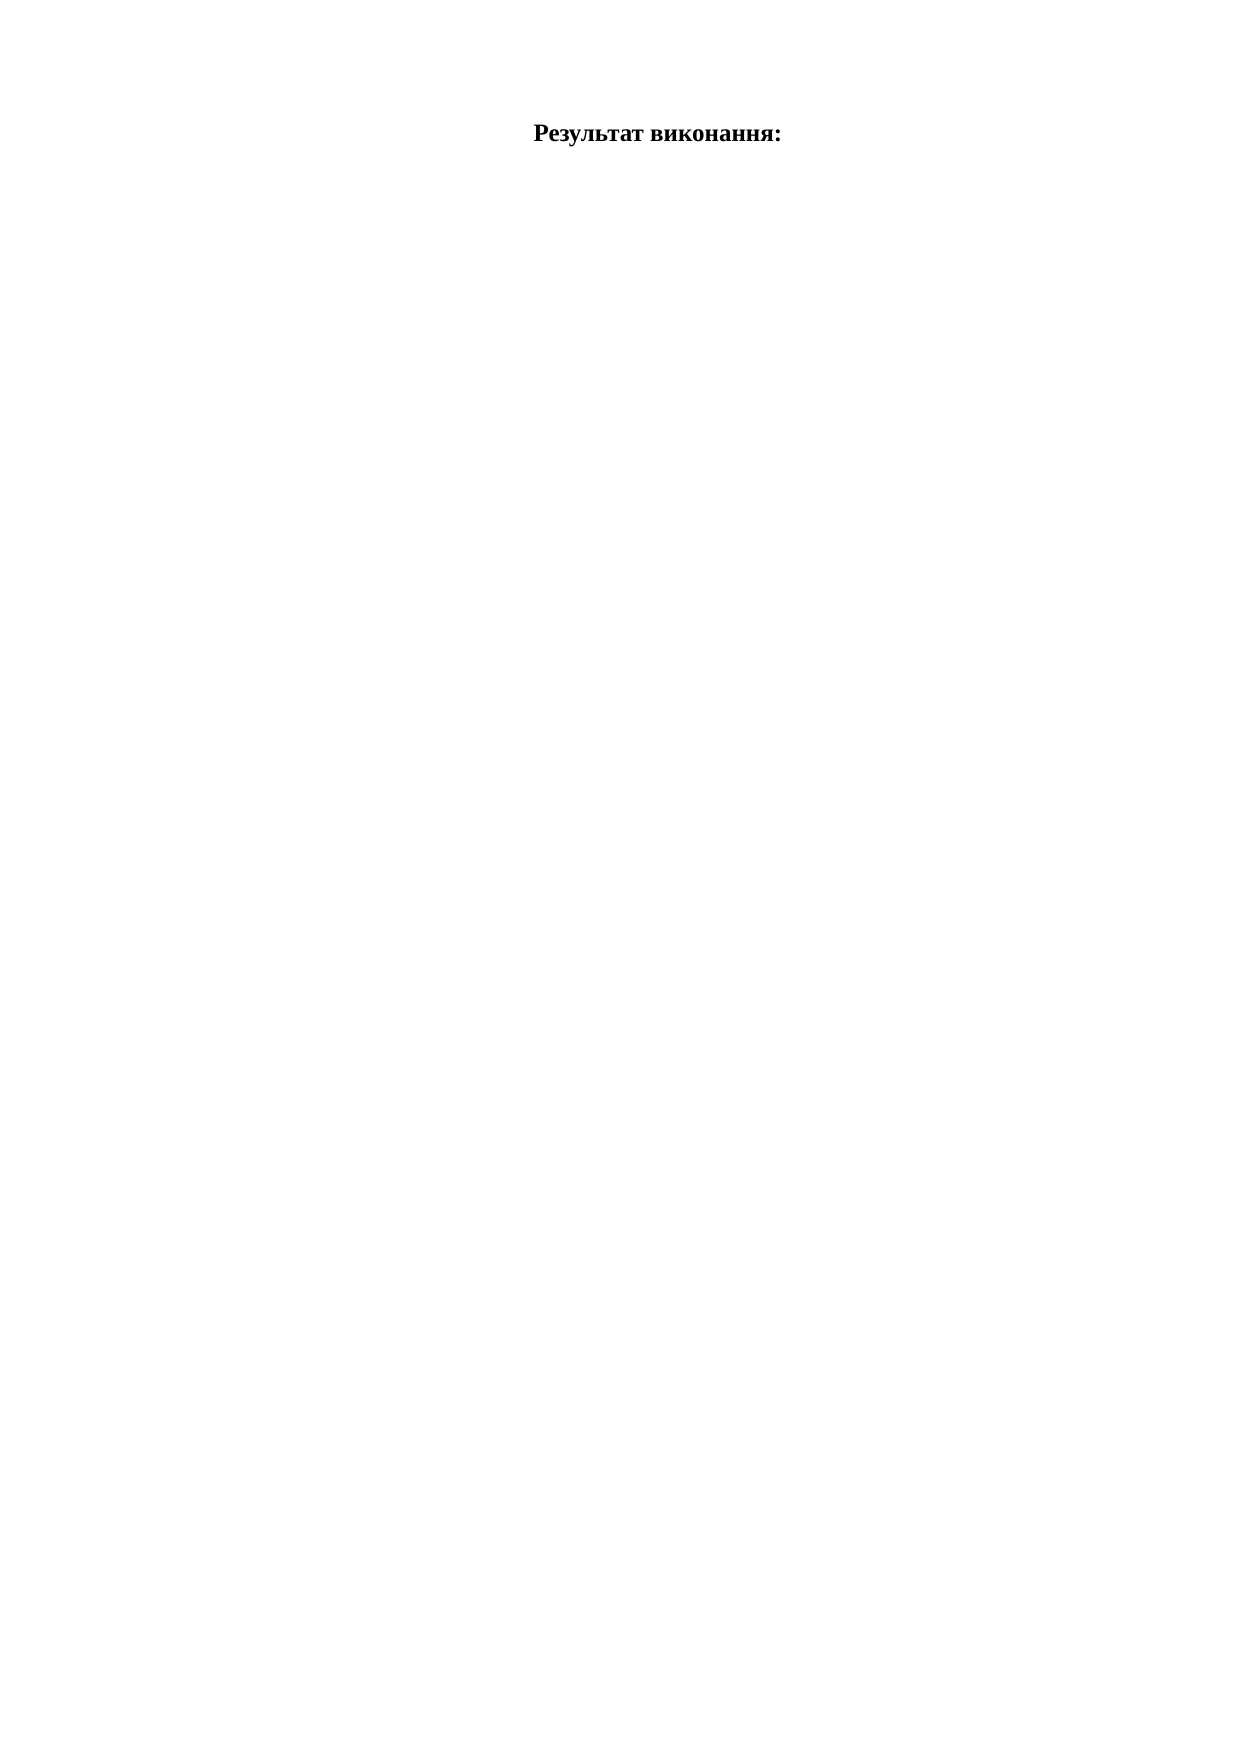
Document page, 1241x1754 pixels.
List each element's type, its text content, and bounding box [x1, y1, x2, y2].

text Результат виконання: [154, 118, 1122, 147]
